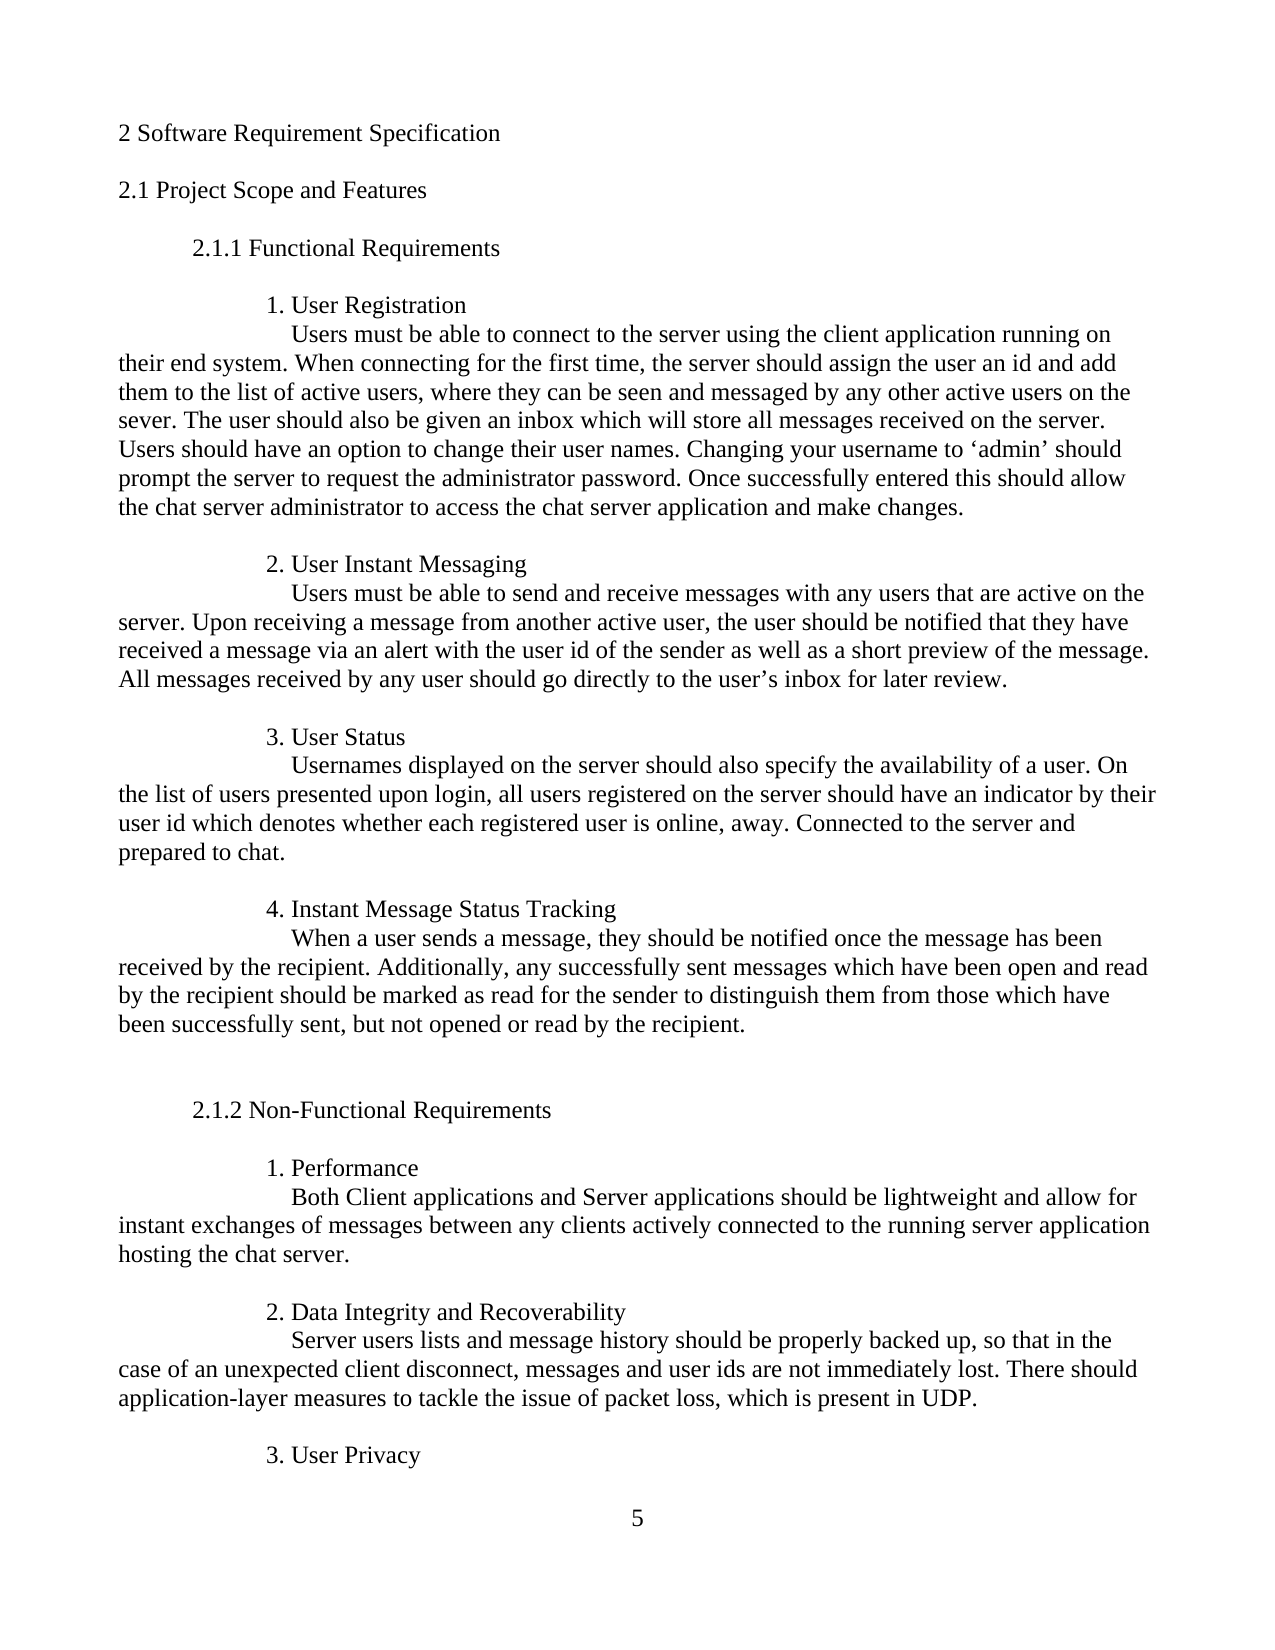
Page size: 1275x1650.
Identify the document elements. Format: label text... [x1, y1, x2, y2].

text 2. Data Integrity and Recoverability [118, 1297, 1157, 1326]
text 2.1.2 Non-Functional Requirements [118, 1096, 1157, 1124]
text 2.1 Project Scope and Features [118, 176, 1157, 204]
text 3. User Status [118, 722, 1157, 751]
text 3. User Privacy [118, 1441, 1157, 1469]
text 1. Performance [118, 1153, 1157, 1182]
text Server users lists and message history should be properly backed up, so that in the case of an unexpected client disconnect, messages and user ids are not immediately lost. There should application-layer measures to tackle the issue of packet loss, which is present in UDP. [118, 1326, 1157, 1412]
text Users must be able to connect to the server using the client application running on their end system. When connecting for the first time, the server should assign the user an id and add them to the list of active users, where they can be seen and messaged by any other active users on the sever. The user should also be given an inbox which will store all messages received on the server. Users should have an option to change their user names. Changing your username to ‘admin’ should prompt the server to request the administrator password. Once successfully entered this should allow the chat server administrator to access the chat server application and make changes. [118, 319, 1145, 521]
text 2 Software Requirement Specification [118, 118, 1157, 147]
text 4. Instant Message Status Tracking [118, 894, 1157, 923]
text 2. User Instant Messaging [118, 549, 1157, 578]
text 1. User Registration [118, 291, 1157, 319]
text Both Client applications and Server applications should be lightweight and allow for instant exchanges of messages between any clients actively connected to the running server application hosting the chat server. [118, 1182, 1157, 1268]
text Usernames displayed on the server should also specify the availability of a user. On the list of users presented upon login, all users registered on the server should have an indicator by their user id which denotes whether each registered user is online, away. Connected to the server and prepared to chat. [118, 751, 1157, 866]
text Users must be able to send and receive messages with any users that are active on the server. Upon receiving a message from another active user, the user should be notified that they have received a message via an alert with the user id of the sender as well as a short preview of the message. All messages received by any user should go directly to the user’s inbox for later review. [118, 578, 1157, 693]
text When a user sends a message, they should be notified once the message has been received by the recipient. Additionally, any successfully sent messages which have been open and read by the recipient should be marked as read for the sender to distinguish them from those which have been successfully sent, but not opened or read by the recipient. [118, 923, 1157, 1038]
text 2.1.1 Functional Requirements [118, 233, 1157, 262]
